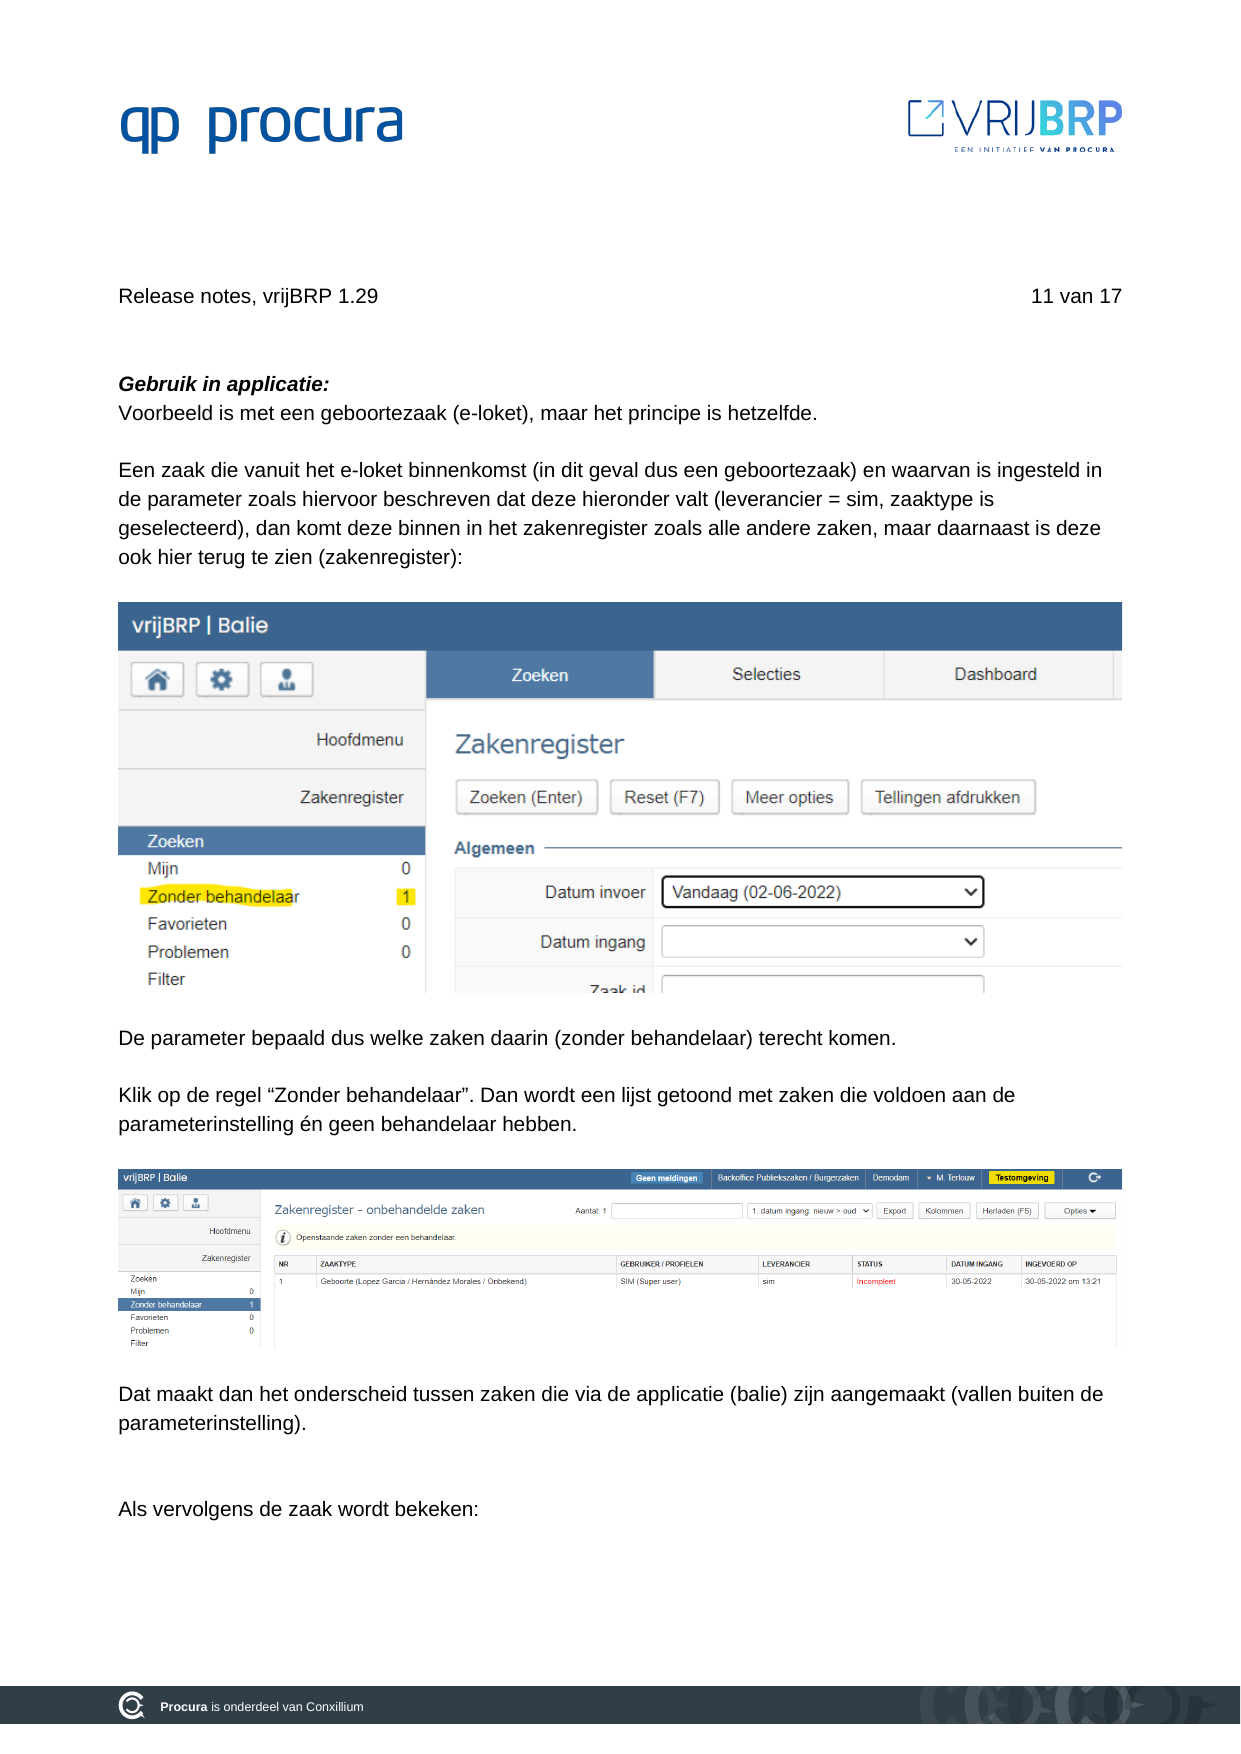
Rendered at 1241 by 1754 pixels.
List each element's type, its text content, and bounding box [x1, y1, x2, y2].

picture [121, 107, 403, 159]
text Een zaak die vanuit het e-loket binnenkomst (in dit geval dus een geboortezaak) en waarvan is ingesteld in de parameter zoals hiervoor beschreven dat deze hieronder valt (leverancier = sim, zaaktype is geselecteerd), dan komt deze binnen in het zakenregister zoals alle andere zaken, maar daarnaast is deze ook hier terug te zien (zakenregister): [118, 458, 1122, 568]
text Gebruik in applicatie: [118, 372, 1122, 396]
picture [118, 602, 1123, 993]
picture [118, 1169, 1123, 1349]
text Als vervolgens de zaak wordt bekeken: [118, 1497, 1122, 1521]
text Voorbeeld is met een geboortezaak (e-loket), maar het principe is hetzelfde. [118, 401, 1122, 425]
picture [908, 100, 1122, 152]
text Dat maakt dan het onderscheid tussen zaken die via de applicatie (balie) zijn aangemaakt (vallen buiten de parameterinstelling). [118, 1382, 1122, 1435]
picture [0, 1686, 1241, 1724]
text De parameter bepaald dus welke zaken daarin (zonder behandelaar) terecht komen. [118, 1026, 1122, 1050]
text Klik op de regel “Zonder behandelaar”. Dan wordt een lijst getoond met zaken die voldoen aan de parameterinstelling én geen behandelaar hebben. [118, 1083, 1122, 1136]
